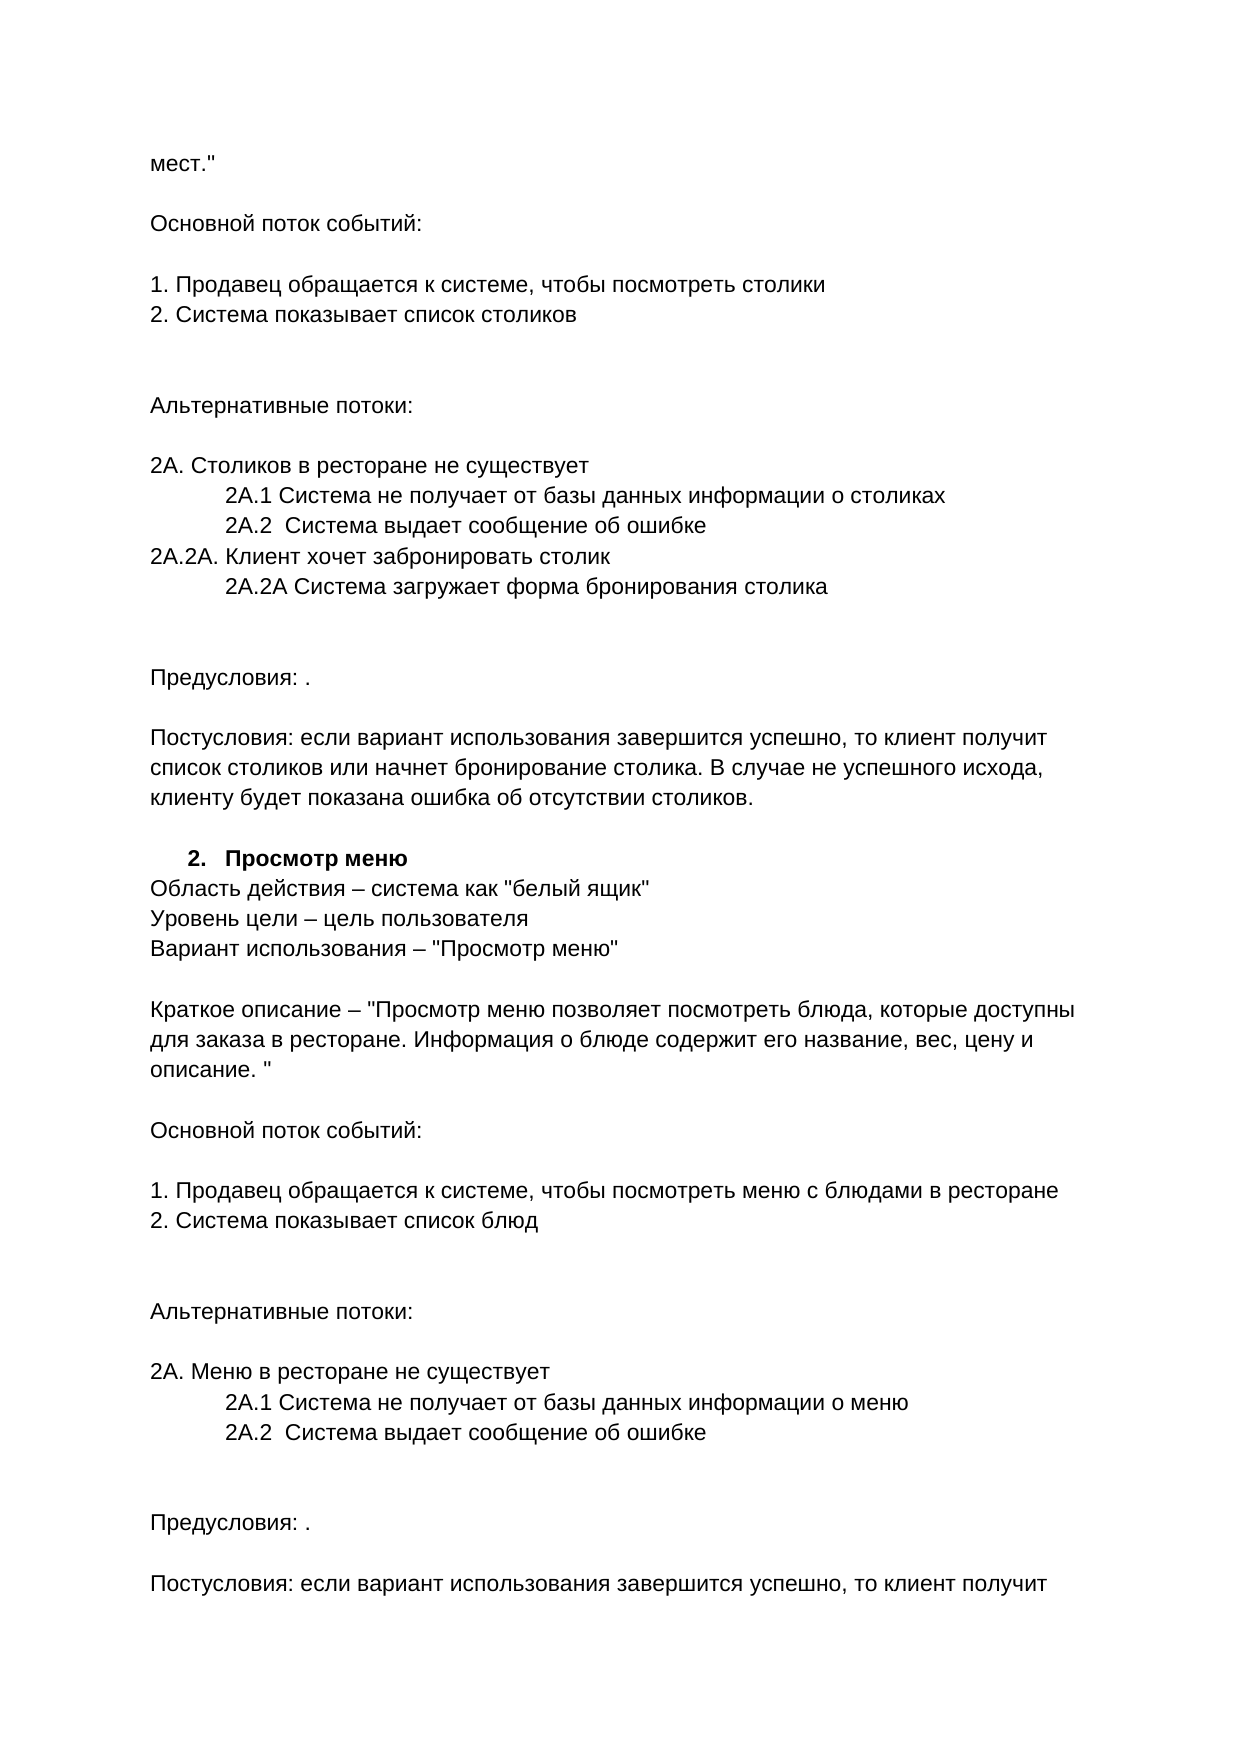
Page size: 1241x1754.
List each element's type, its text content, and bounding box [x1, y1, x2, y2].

text Предусловия: . Постусловия: если вариант использования завершится успешно, то клиент получит список столиков или начнет бронирование столика. В случае не успешного исхода, клиенту будет показана ошибка об отсутствии столиков. [150, 603, 1090, 811]
text мест." Основной поток событий: 1. Продавец обращается к системе, чтобы посмотреть столики 2. Система показывает список столиков Альтернативные потоки: [150, 150, 1090, 448]
list Просмотр меню [187, 845, 1090, 871]
text 2А.2 Система выдает сообщение об ошибке [150, 1419, 1090, 1445]
text 2А. Столиков в ресторане не существует [150, 452, 1090, 478]
text 2А.2 Система выдает сообщение об ошибке [150, 512, 1090, 539]
text 2А.1 Система не получает от базы данных информации о столиках [150, 482, 1090, 509]
text 2А. Меню в ресторане не существует [150, 1358, 1090, 1385]
text Предусловия: . Постусловия: если вариант использования завершится успешно, то клиент получит [150, 1449, 1090, 1596]
text 2А.2А Система загружает форма бронирования столика [150, 573, 1090, 599]
text 2А.1 Система не получает от базы данных информации о меню [150, 1388, 1090, 1415]
text 2А.2А. Клиент хочет забронировать столик [150, 543, 1090, 569]
text Область действия – система как "белый ящик" Уровень цели – цель пользователя Вариант использования – "Просмотр меню" Краткое описание – "Просмотр меню позволяет посмотреть блюда, которые доступны для заказа в ресторане. Информация о блюде содержит его название, вес, цену и описание. " Основной поток событий: 1. Продавец обращается к системе, чтобы посмотреть меню с блюдами в ресторане 2. Система показывает список блюд Альтернативные потоки: [150, 875, 1090, 1354]
